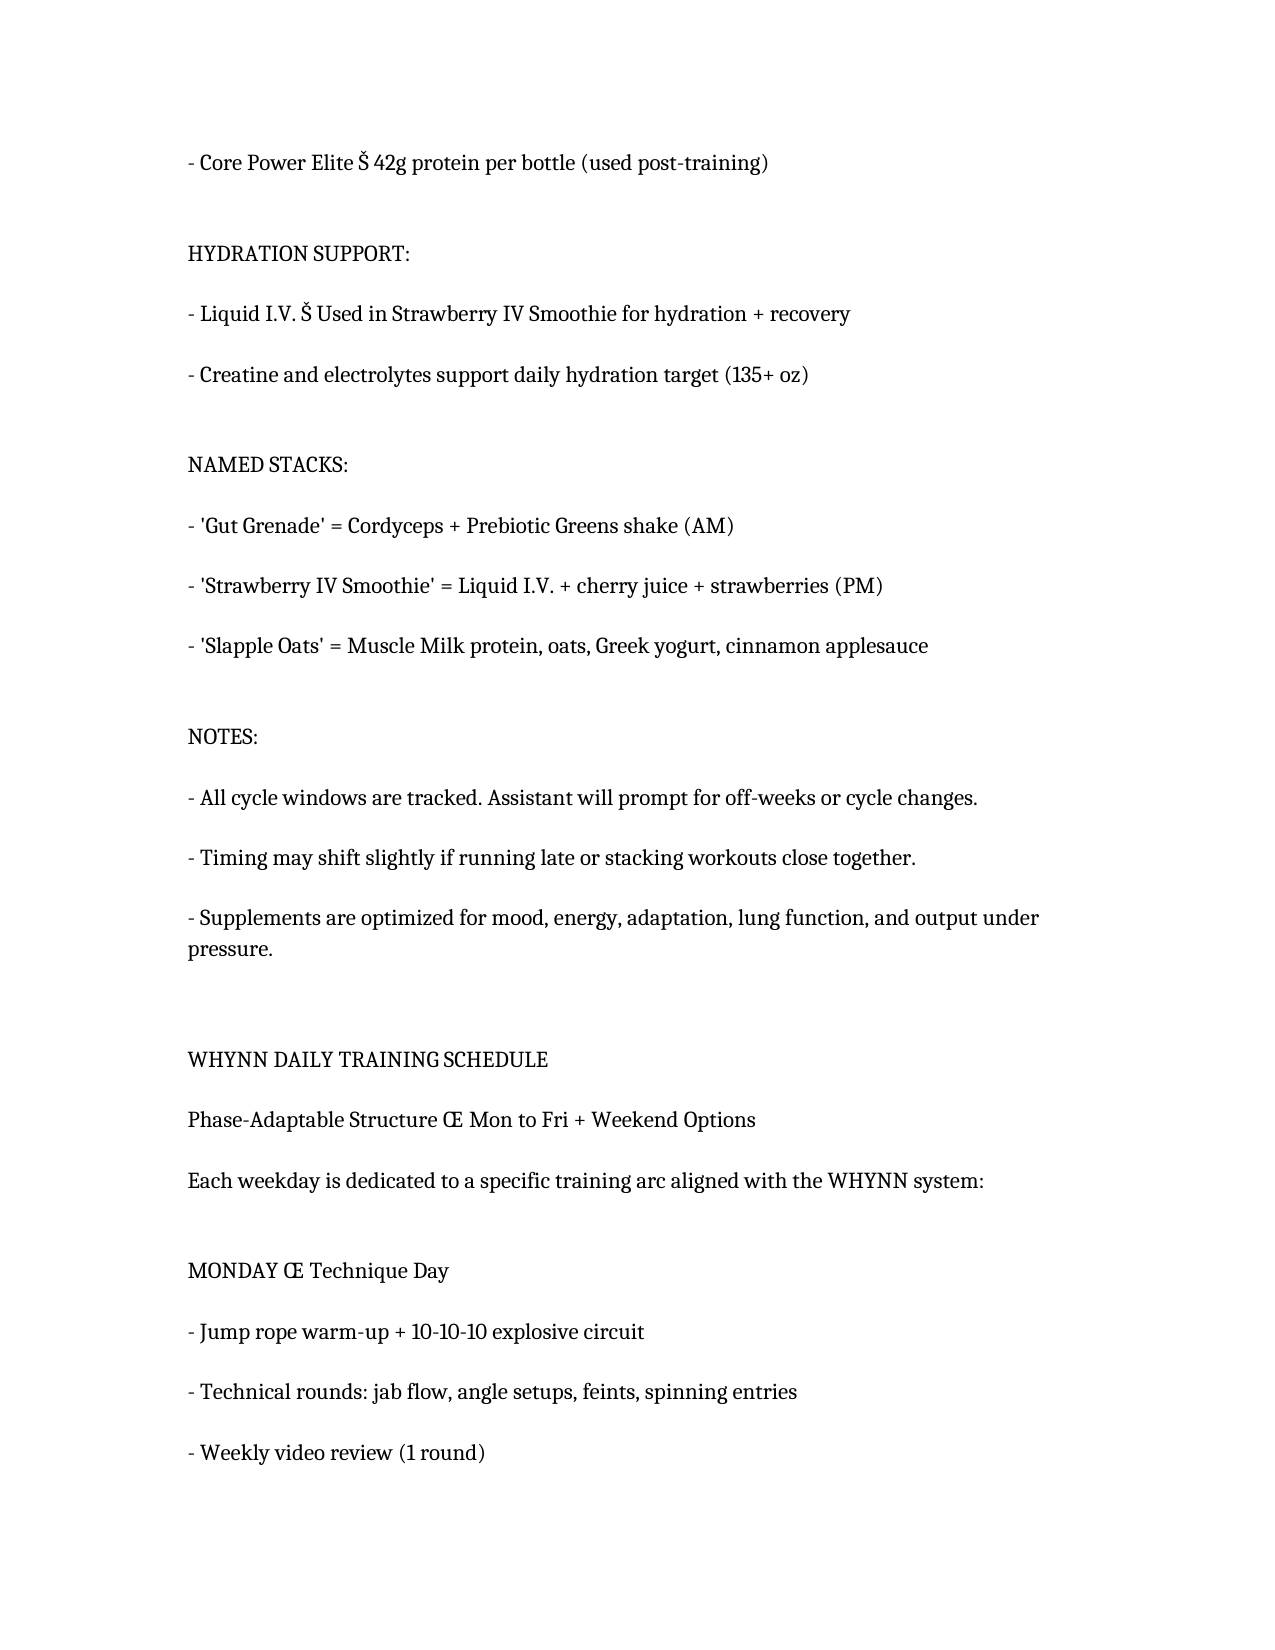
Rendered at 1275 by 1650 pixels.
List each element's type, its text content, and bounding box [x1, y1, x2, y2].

text WHYNN DAILY TRAINING SCHEDULE Phase-Adaptable Structure Œ Mon to Fri + Weekend Options Each weekday is dedicated to a specific training arc aligned with the WHYNN system: MONDAY Œ Technique Day - Jump rope warm-up + 10-10-10 explosive circuit - Technical rounds: jab flow, angle setups, feints, spinning entries - Weekly video review (1 round) [187, 1047, 1087, 1496]
text - Core Power Elite Š 42g protein per bottle (used post-training) HYDRATION SUPPORT: - Liquid I.V. Š Used in Strawberry IV Smoothie for hydration + recovery - Creatine and electrolytes support daily hydration target (135+ oz) NAMED STACKS: - 'Gut Grenade' = Cordyceps + Prebiotic Greens shake (AM) - 'Strawberry IV Smoothie' = Liquid I.V. + cherry juice + strawberries (PM) - 'Slapple Oats' = Muscle Milk protein, oats, Greek yogurt, cinnamon applesauce NOTES: - All cycle windows are tracked. Assistant will prompt for off-weeks or cycle changes. - Timing may shift slightly if running late or stacking workouts close together. - Supplements are optimized for mood, energy, adaptation, lung function, and output under pressure. [187, 150, 1087, 1022]
